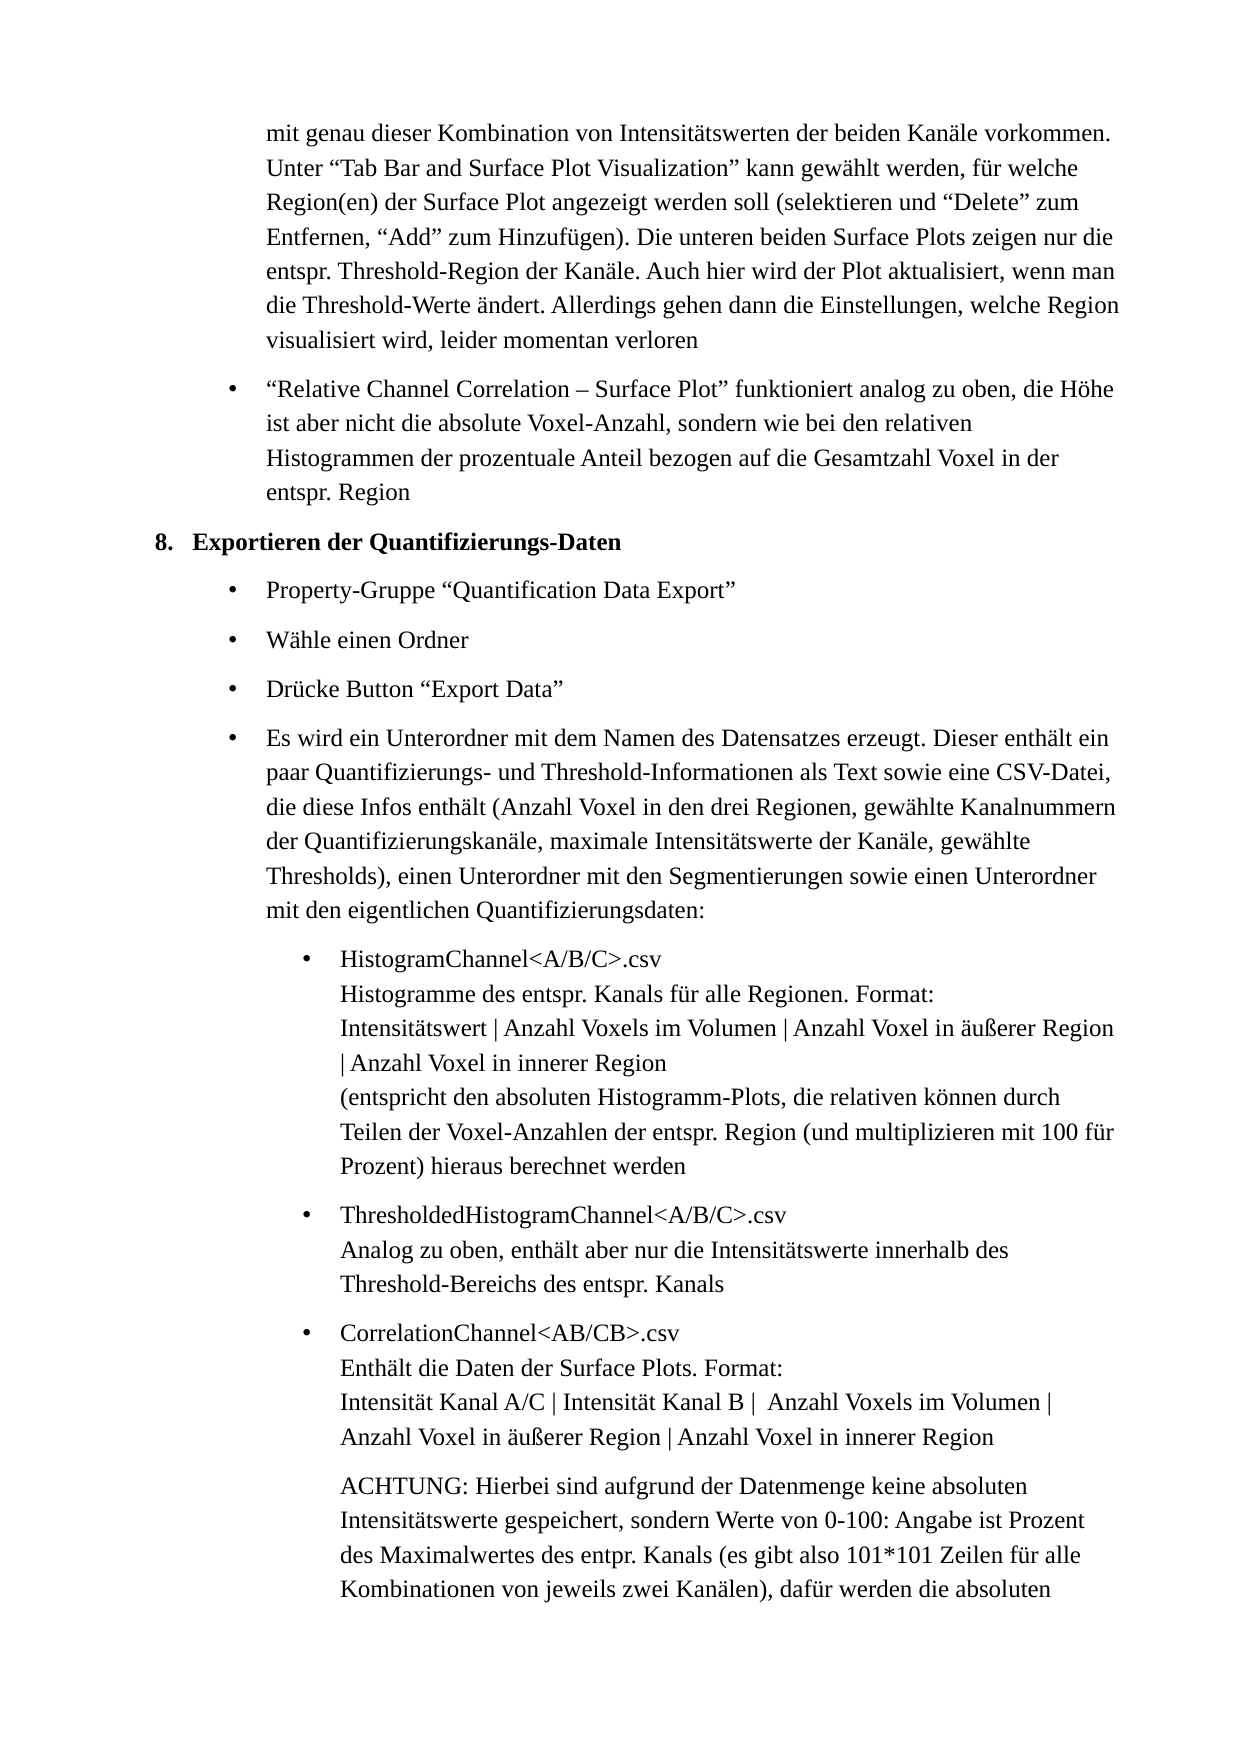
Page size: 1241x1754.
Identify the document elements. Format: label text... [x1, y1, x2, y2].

list Property-Gruppe “Quantification Data Export” [228, 576, 1122, 604]
list CorrelationChannel<AB/CB>.csv Enthält die Daten der Surface Plots. Format: Intensität Kanal A/C | Intensität Kanal B | Anzahl Voxels im Volumen | Anzahl Voxel in äußerer Region | Anzahl Voxel in innerer Region [302, 1318, 1122, 1450]
list mit genau dieser Kombination von Intensitätswerten der beiden Kanäle vorkommen. Unter “Tab Bar and Surface Plot Visualization” kann gewählt werden, für welche Region(en) der Surface Plot angezeigt werden soll (selektieren und “Delete” zum Entfernen, “Add” zum Hinzufügen). Die unteren beiden Surface Plots zeigen nur die entspr. Threshold-Region der Kanäle. Auch hier wird der Plot aktualisiert, wenn man die Threshold-Werte ändert. Allerdings gehen dann die Einstellungen, welche Region visualisiert wird, leider momentan verloren [228, 118, 1122, 354]
list Drücke Button “Export Data” [228, 674, 1122, 702]
list Es wird ein Unterordner mit dem Namen des Datensatzes erzeugt. Dieser enthält ein paar Quantifizierungs- und Threshold-Informationen als Text sowie eine CSV-Datei, die diese Infos enthält (Anzahl Voxel in den drei Regionen, gewählte Kanalnummern der Quantifizierungskanäle, maximale Intensitätswerte der Kanäle, gewählte Thresholds), einen Unterordner mit den Segmentierungen sowie einen Unterordner mit den eigentlichen Quantifizierungsdaten: [228, 723, 1122, 924]
list ThresholdedHistogramChannel<A/B/C>.csv Analog zu oben, enthält aber nur die Intensitätswerte innerhalb des Threshold-Bereichs des entspr. Kanals [302, 1200, 1122, 1298]
list Exportieren der Quantifizierungs-Daten [154, 527, 1122, 555]
list “Relative Channel Correlation – Surface Plot” funktioniert analog zu oben, die Höhe ist aber nicht die absolute Voxel-Anzahl, sondern wie bei den relativen Histogrammen der prozentuale Anteil bezogen auf die Gesamtzahl Voxel in der entspr. Region [228, 374, 1122, 506]
list Wähle einen Ordner [228, 625, 1122, 653]
list HistogramChannel<A/B/C>.csv Histogramme des entspr. Kanals für alle Regionen. Format: Intensitätswert | Anzahl Voxels im Volumen | Anzahl Voxel in äußerer Region | Anzahl Voxel in innerer Region (entspricht den absoluten Histogramm-Plots, die relativen können durch Teilen der Voxel-Anzahlen der entspr. Region (und multiplizieren mit 100 für Prozent) hieraus berechnet werden [302, 944, 1122, 1180]
list ACHTUNG: Hierbei sind aufgrund der Datenmenge keine absoluten Intensitätswerte gespeichert, sondern Werte von 0-100: Angabe ist Prozent des Maximalwertes des entpr. Kanals (es gibt also 101*101 Zeilen für alle Kombinationen von jeweils zwei Kanälen), dafür werden die absoluten [302, 1471, 1122, 1603]
